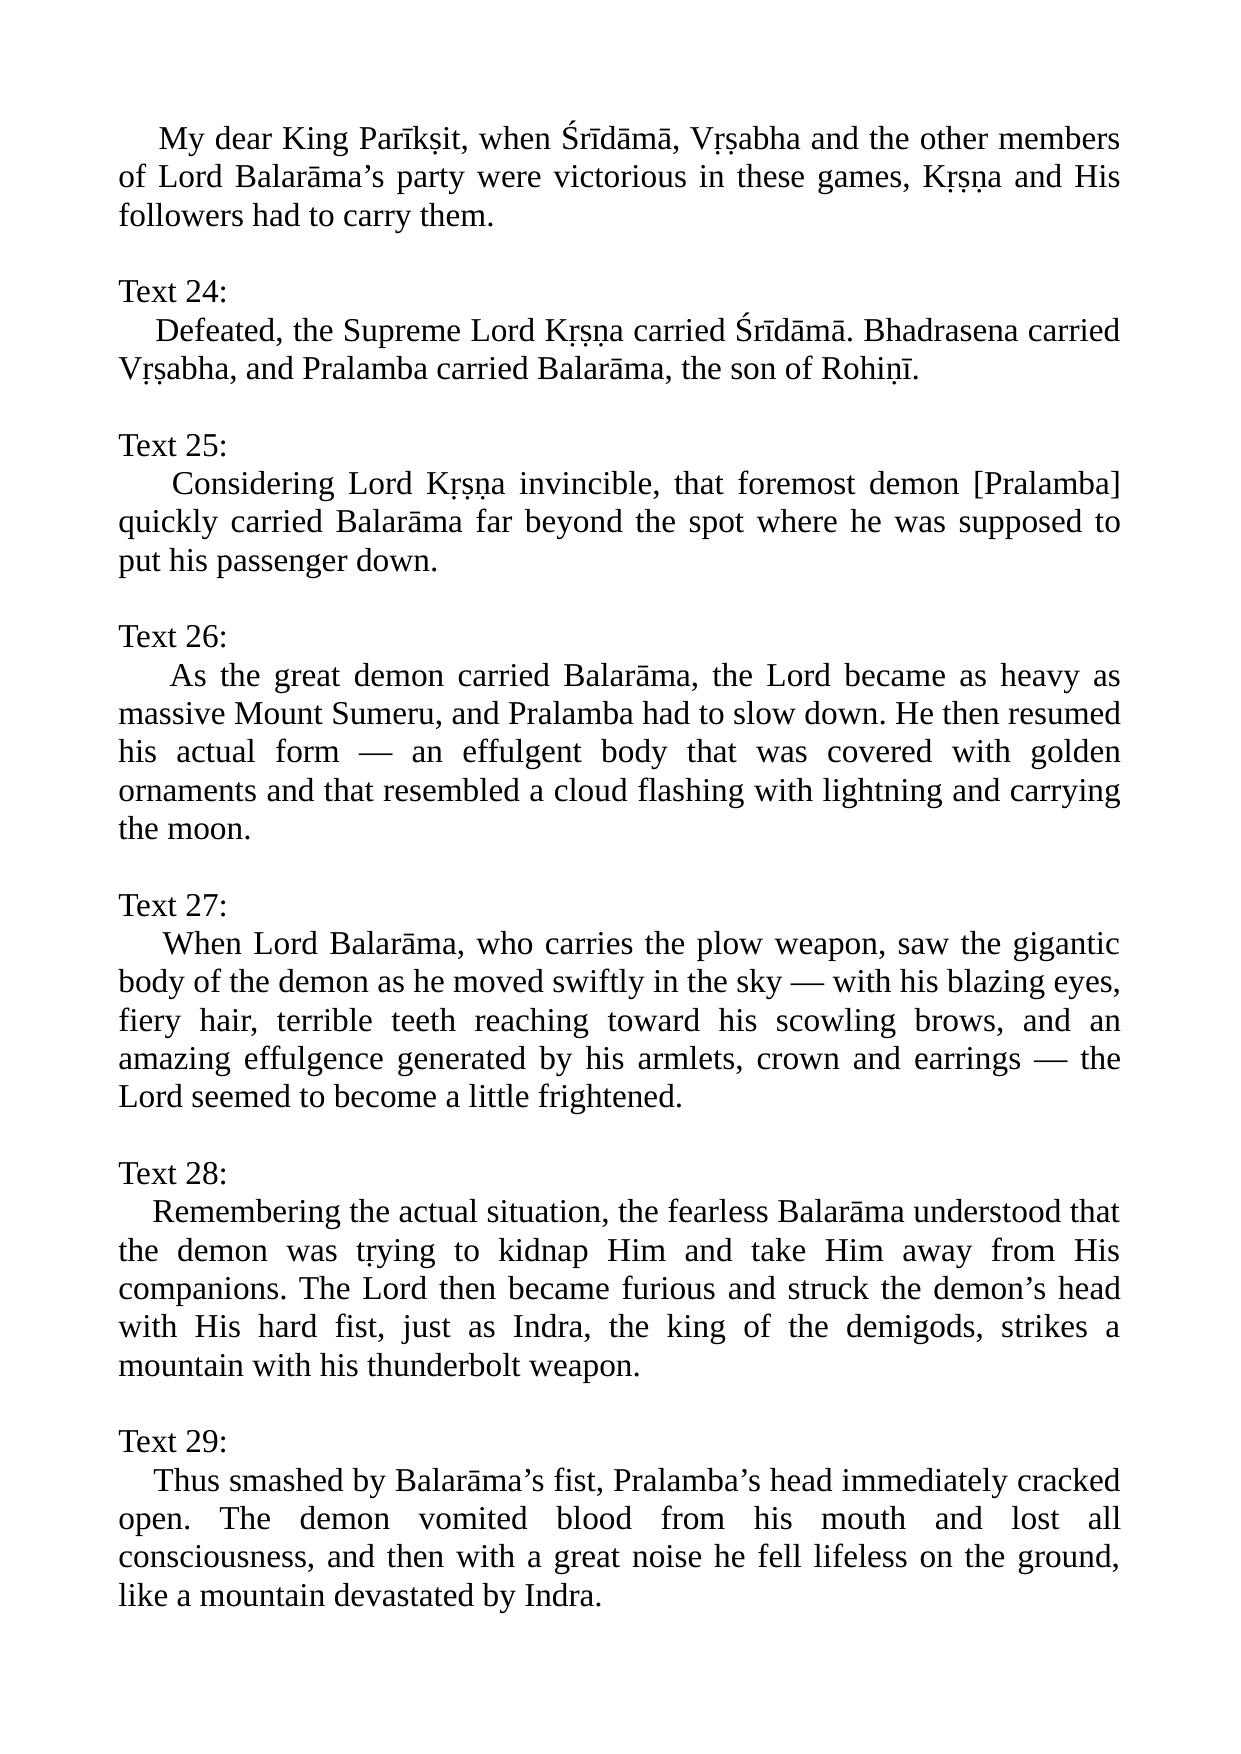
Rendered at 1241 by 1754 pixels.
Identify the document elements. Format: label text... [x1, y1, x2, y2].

text Thus smashed by Balarāma’s fist, Pralamba’s head immediately cracked open. The demon vomited blood from his mouth and lost all consciousness, and then with a great noise he fell lifeless on the ground, like a mountain devastated by Indra. [118, 1460, 1122, 1613]
text Text 28: [118, 1153, 1122, 1191]
text Text 24: [118, 271, 1122, 310]
text When Lord Balarāma, who carries the plow weapon, saw the gigantic body of the demon as he moved swiftly in the sky — with his blazing eyes, fiery hair, terrible teeth reaching toward his scowling brows, and an amazing effulgence generated by his armlets, crown and earrings — the Lord seemed to become a little frightened. [118, 923, 1122, 1115]
text My dear King Parīkṣit, when Śrīdāmā, Vṛṣabha and the other members of Lord Balarāma’s party were victorious in these games, Kṛṣṇa and His followers had to carry them. [118, 118, 1122, 233]
text Text 27: [118, 885, 1122, 923]
text Remembering the actual situation, the fearless Balarāma understood that the demon was tṛying to kidnap Him and take Him away from His companions. The Lord then became furious and struck the demon’s head with His hard fist, just as Indra, the king of the demigods, strikes a mountain with his thunderbolt weapon. [118, 1191, 1122, 1383]
text Defeated, the Supreme Lord Kṛṣṇa carried Śrīdāmā. Bhadrasena carried Vṛṣabha, and Pralamba carried Balarāma, the son of Rohiṇī. [118, 310, 1122, 386]
text Text 25: [118, 425, 1122, 463]
text Text 29: [118, 1421, 1122, 1460]
text As the great demon carried Balarāma, the Lord became as heavy as massive Mount Sumeru, and Pralamba had to slow down. He then resumed his actual form — an effulgent body that was covered with golden ornaments and that resembled a cloud flashing with lightning and carrying the moon. [118, 655, 1122, 846]
text Considering Lord Kṛṣṇa invincible, that foremost demon [Pralamba] quickly carried Balarāma far beyond the spot where he was supposed to put his passenger down. [118, 463, 1122, 578]
text Text 26: [118, 616, 1122, 655]
